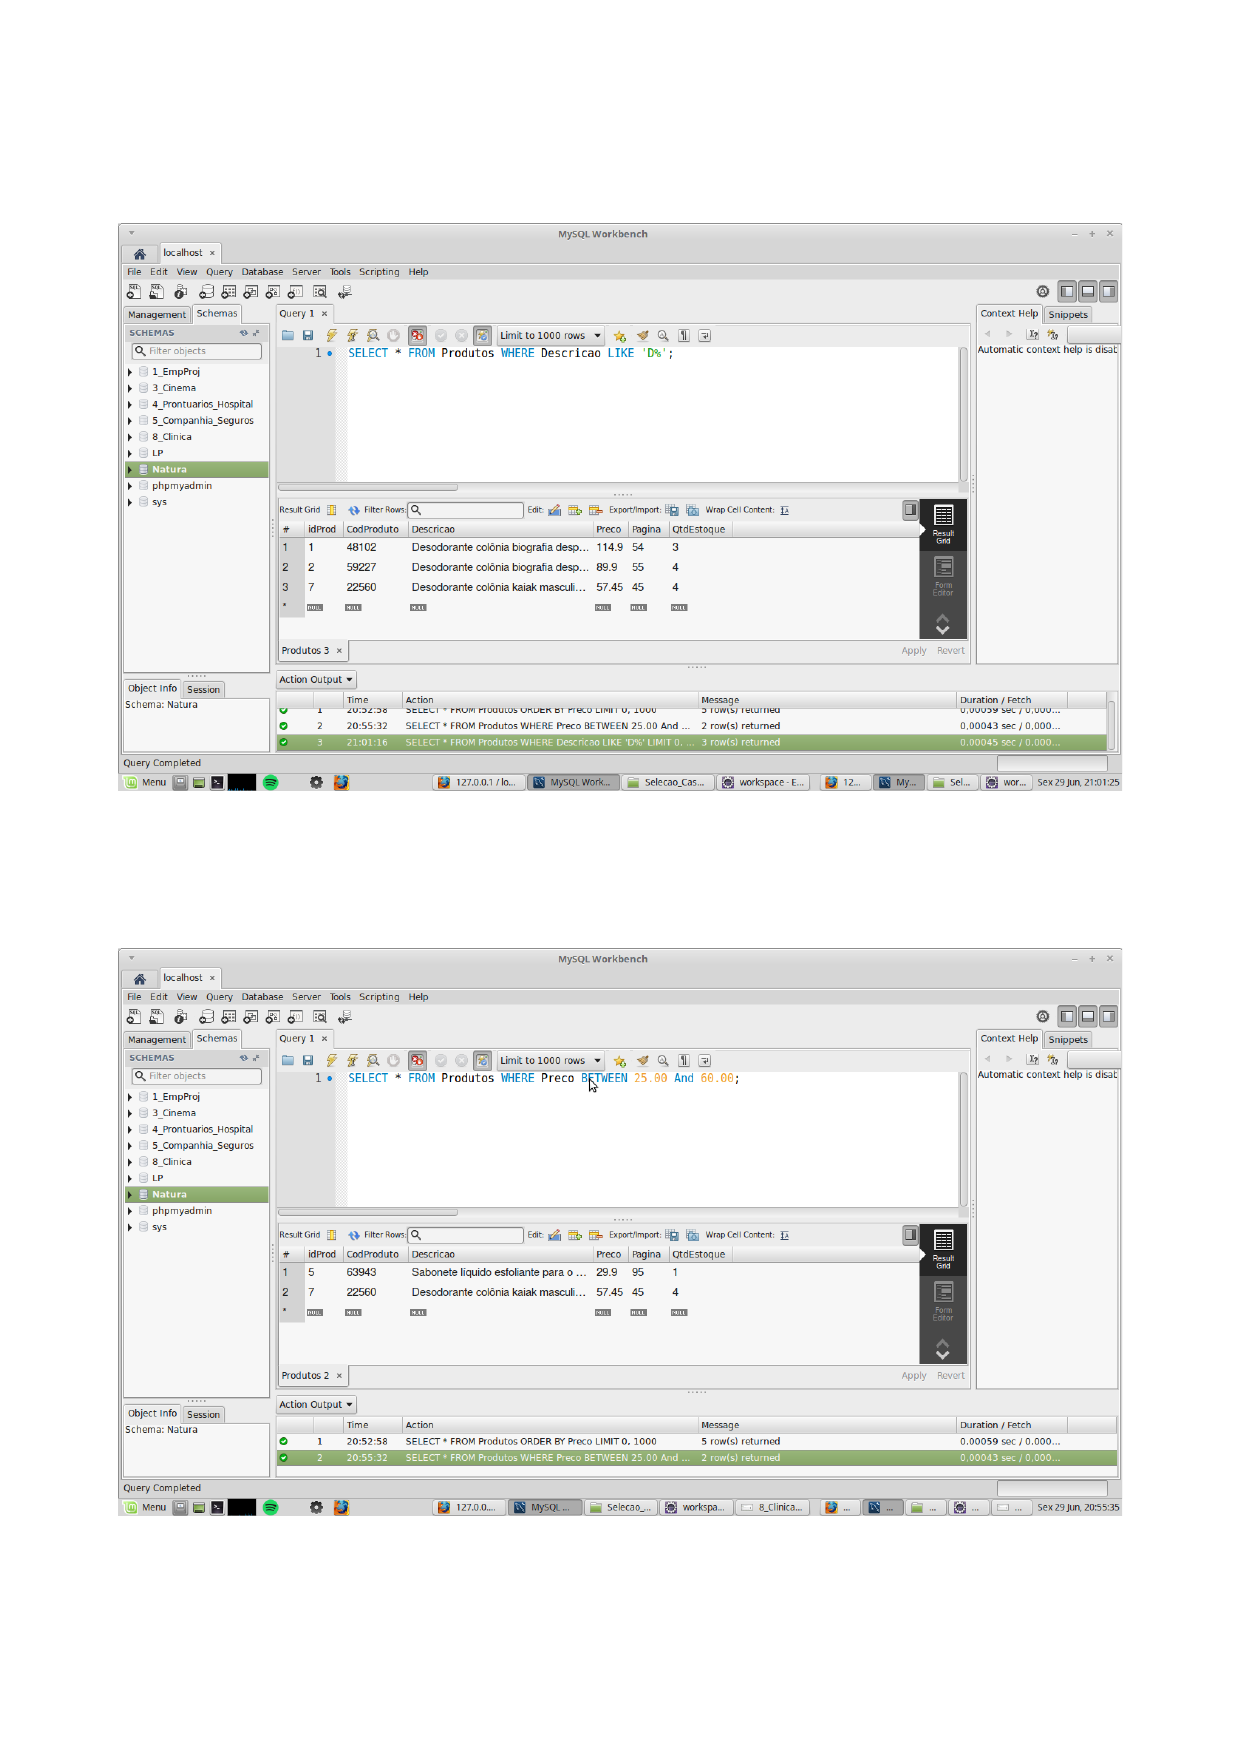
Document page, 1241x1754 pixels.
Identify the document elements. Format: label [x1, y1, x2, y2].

picture [118, 223, 1123, 791]
picture [118, 948, 1123, 1516]
